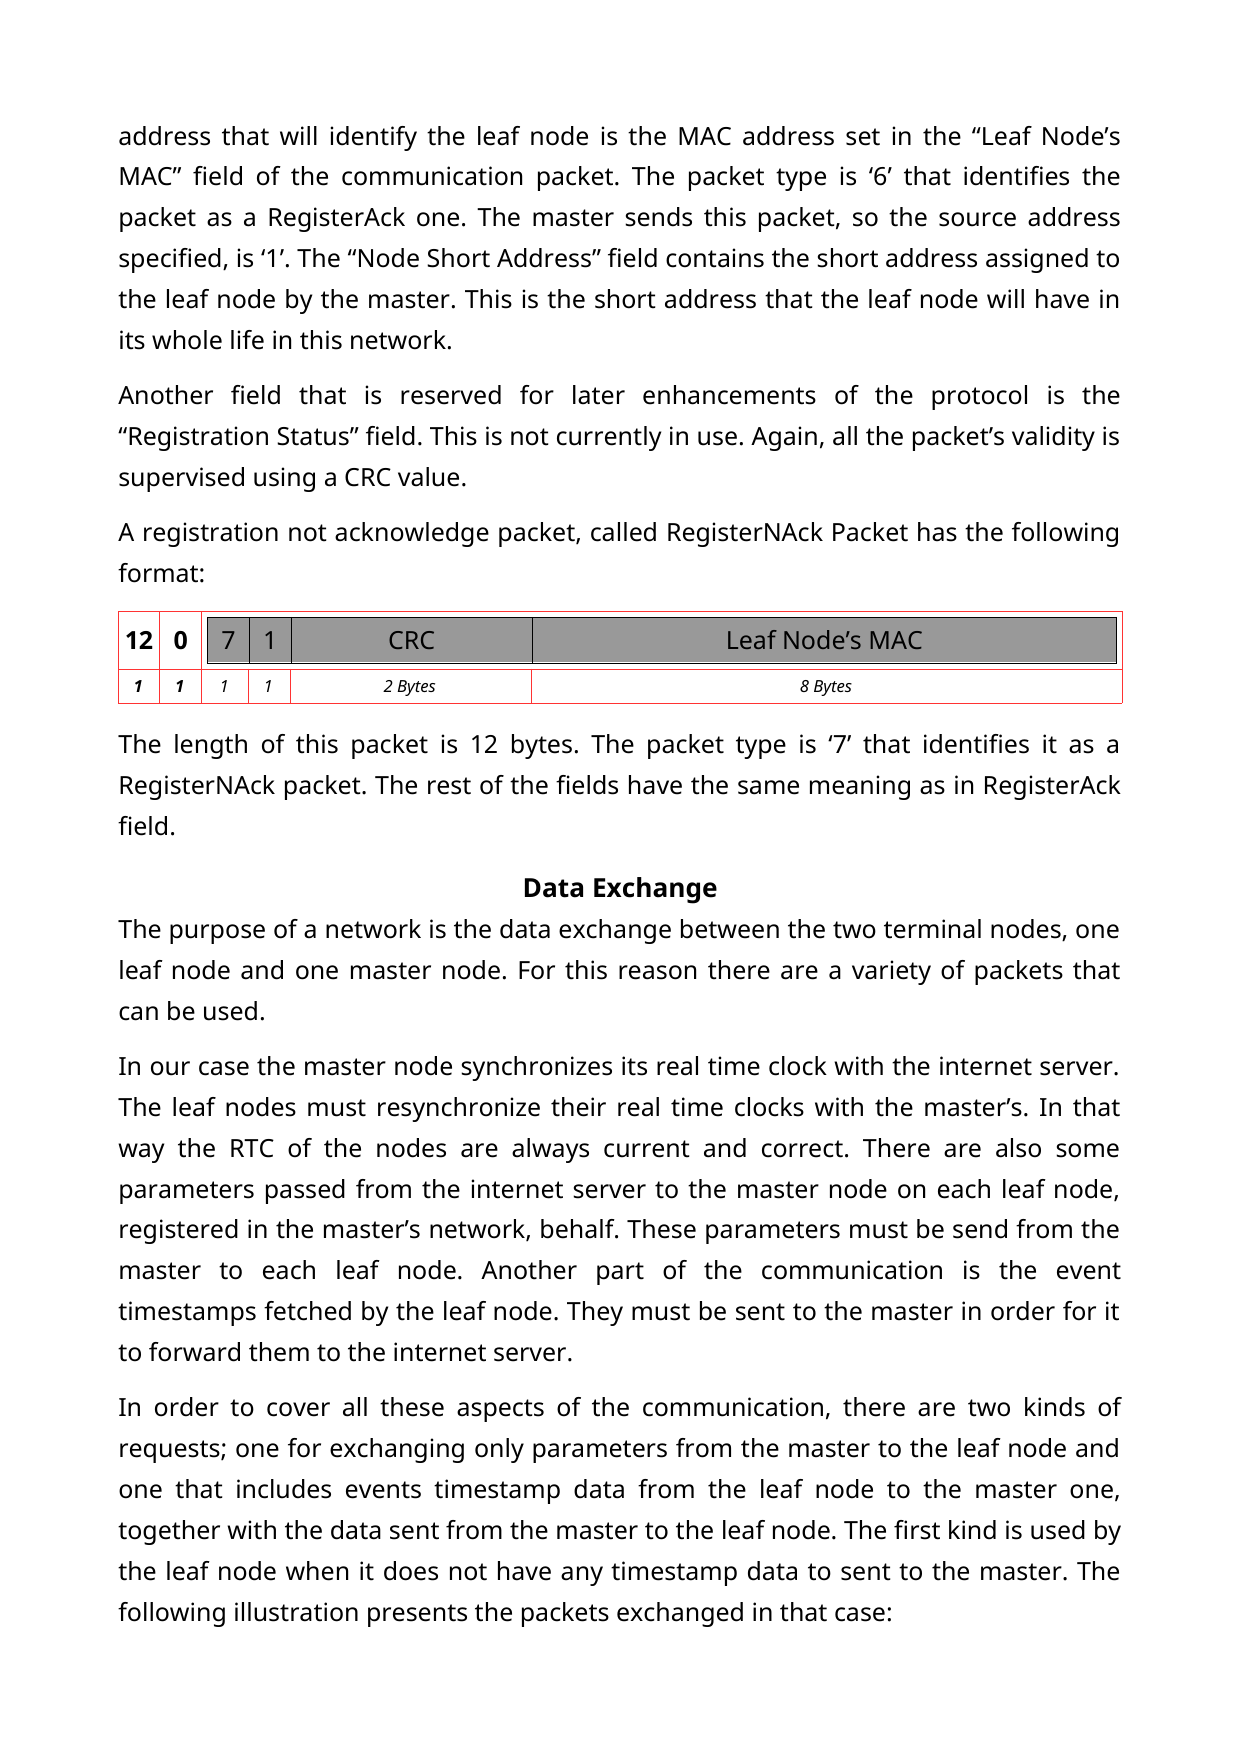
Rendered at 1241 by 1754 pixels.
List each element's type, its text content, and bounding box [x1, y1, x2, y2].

table_cell 2 Bytes [291, 670, 531, 703]
table_cell 8 Bytes [532, 670, 1122, 703]
text The length of this packet is 12 bytes. The packet type is ‘7’ that identifies it as a RegisterNAck packet. The rest of the fields have the same meaning as in RegisterAck field. [118, 726, 1122, 842]
table_cell 1 [249, 670, 290, 703]
table_cell 1 [202, 670, 248, 703]
text In order to cover all these aspects of the communication, there are two kinds of requests; one for exchanging only parameters from the master to the leaf node and one that includes events timestamp data from the leaf node to the master one, together with the data sent from the master to the leaf node. The first kind is used by the leaf node when it does not have any timestamp data to sent to the master. The following illustration presents the packets exchanged in that case: [118, 1390, 1122, 1628]
text address that will identify the leaf node is the MAC address set in the “Leaf Node’s MAC” field of the communication packet. The packet type is ‘6’ that identifies the packet as a RegisterAck one. The master sends this packet, so the source address specified, is ‘1’. The “Node Short Address” field contains the short address assigned to the leaf node by the master. This is the short address that the leaf node will have in its whole life in this network. [118, 118, 1122, 356]
table_header Leaf Node’s MAC [533, 618, 1116, 662]
table_header 1 [250, 618, 291, 662]
table_header 0 [160, 612, 201, 668]
table_header [202, 612, 1122, 668]
table_header 12 [119, 612, 159, 668]
text The purpose of a network is the data exchange between the two terminal nodes, one leaf node and one master node. For this reason there are a variety of packets that can be used. [118, 912, 1122, 1027]
text In our case the master node synchronizes its real time clock with the internet server. The leaf nodes must resynchronize their real time clocks with the master’s. In that way the RTC of the nodes are always current and correct. There are also some parameters passed from the internet server to the master node on each leaf node, registered in the master’s network, behalf. These parameters must be send from the master to each leaf node. Another part of the communication is the event timestamps fetched by the leaf node. They must be sent to the master in order for it to forward them to the internet server. [118, 1049, 1122, 1369]
text A registration not acknowledge packet, called RegisterNAck Packet has the following format: [118, 515, 1122, 590]
table_header 7 [208, 618, 249, 662]
table_cell 1 [160, 670, 201, 703]
subtitle Data Exchange [118, 870, 1122, 906]
table_cell 1 [119, 670, 159, 703]
text Another field that is reserved for later enhancements of the protocol is the “Registration Status” field. This is not currently in use. Again, all the packet’s validity is supervised using a CRC value. [118, 378, 1122, 493]
table_header CRC [292, 618, 532, 662]
